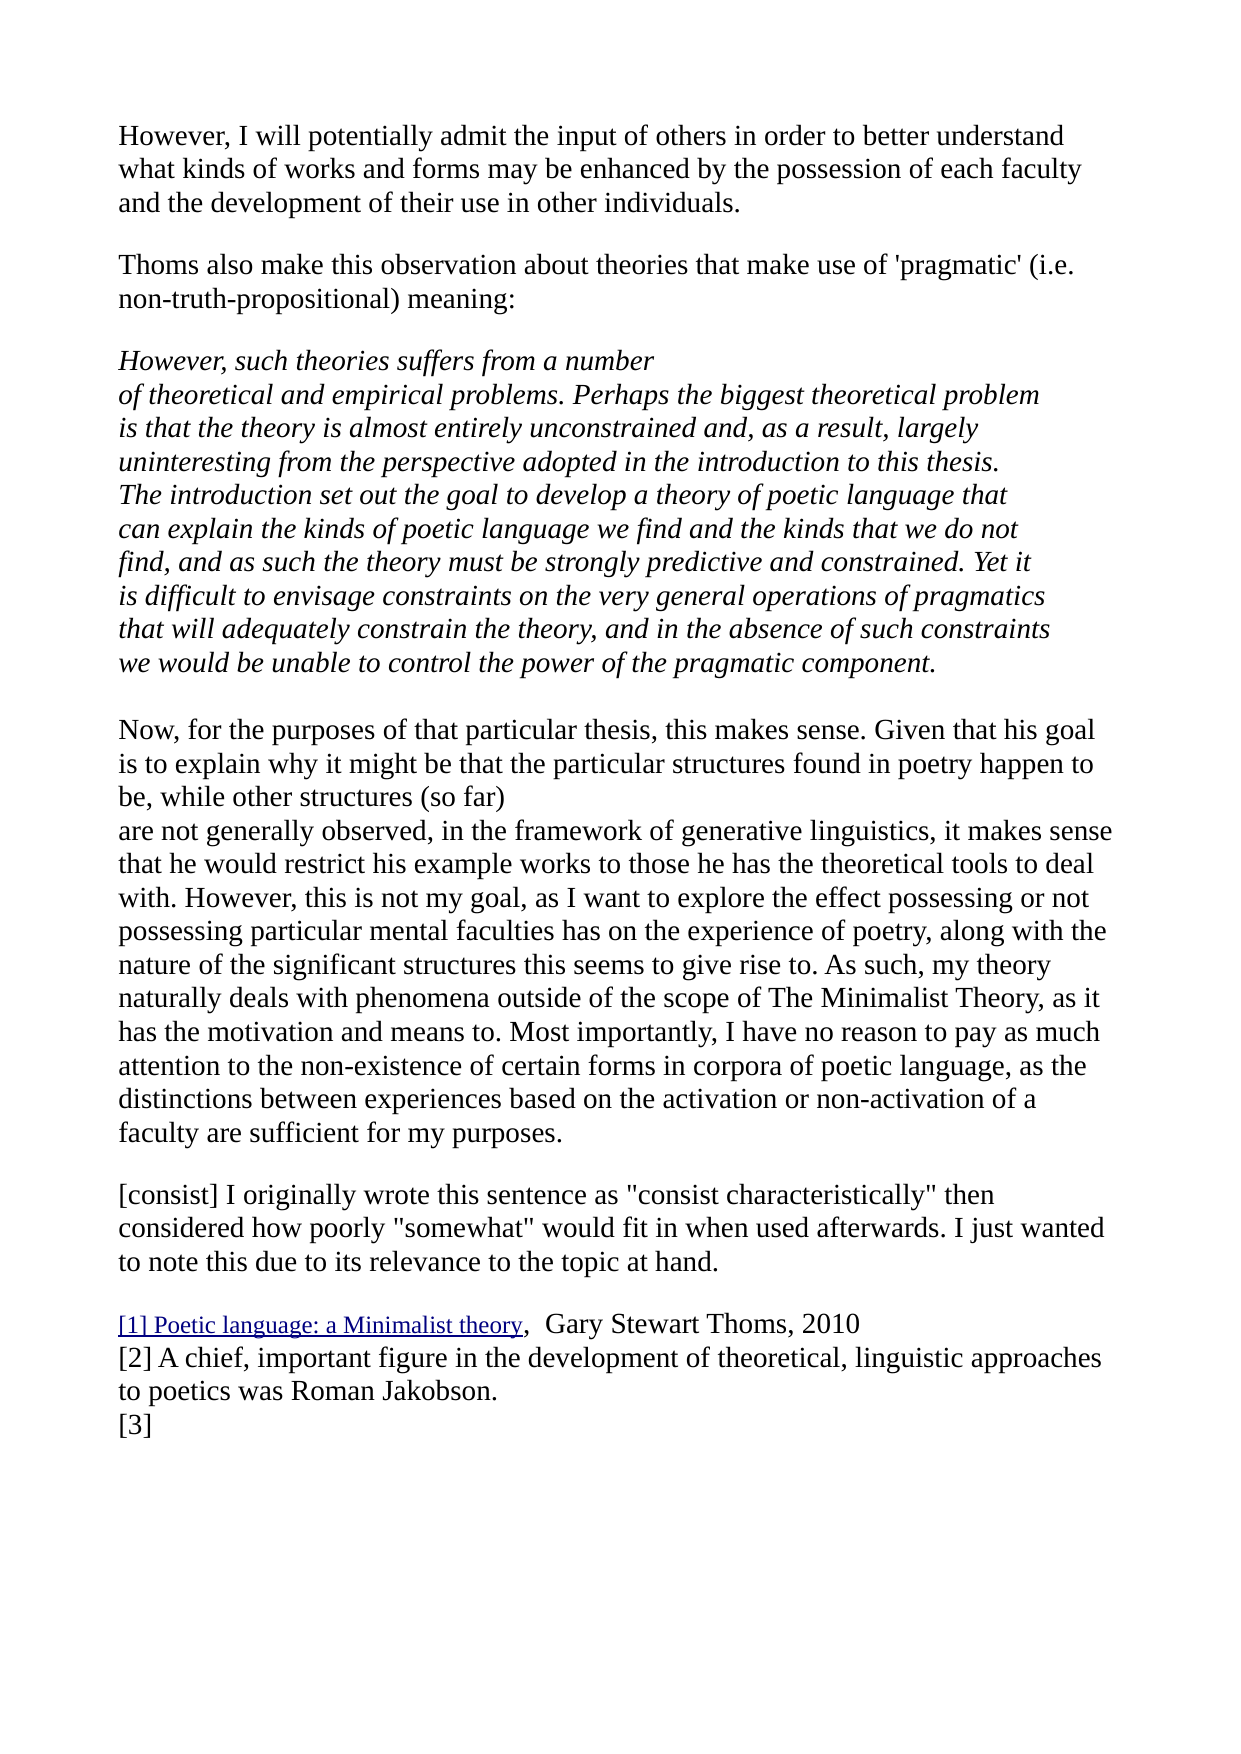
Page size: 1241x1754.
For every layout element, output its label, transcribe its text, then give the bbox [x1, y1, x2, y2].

text is difficult to envisage constraints on the very general operations of pragmatics [118, 578, 1122, 612]
text we would be unable to control the power of the pragmatic component. [118, 645, 1122, 679]
text find, and as such the theory must be strongly predictive and constrained. Yet it [118, 544, 1122, 578]
text [consist] I originally wrote this sentence as "consist characteristically" then considered how poorly "somewhat" would fit in when used afterwards. I just wanted to note this due to its relevance to the topic at hand. [118, 1177, 1122, 1278]
text of theoretical and empirical problems. Perhaps the biggest theoretical problem [118, 377, 1122, 410]
text uninteresting from the perspective adopted in the introduction to this thesis. [118, 444, 1122, 477]
text that will adequately constrain the theory, and in the absence of such constraints [118, 612, 1122, 645]
text [3] [118, 1407, 1122, 1441]
text [2] A chief, important figure in the development of theoretical, linguistic approaches to poetics was Roman Jakobson. [118, 1340, 1122, 1407]
text are not generally observed, in the framework of generative linguistics, it makes sense that he would restrict his example works to those he has the theoretical tools to deal with. However, this is not my goal, as I want to explore the effect possessing or not possessing particular mental faculties has on the experience of poetry, along with the nature of the significant structures this seems to give rise to. As such, my theory naturally deals with phenomena outside of the scope of The Minimalist Theory, as it has the motivation and means to. Most importantly, I have no reason to pay as much attention to the non-existence of certain forms in corpora of poetic language, as the distinctions between experiences based on the activation or non-activation of a faculty are sufficient for my purposes. [118, 813, 1122, 1148]
text Thoms also make this observation about theories that make use of 'pragmatic' (i.e. non-truth-propositional) meaning: [118, 247, 1122, 314]
text [1] Poetic language: a Minimalist theory, Gary Stewart Thoms, 2010 [118, 1306, 1122, 1340]
text Now, for the purposes of that particular thesis, this makes sense. Given that his goal is to explain why it might be that the particular structures found in poetry happen to be, while other structures (so far) [118, 679, 1122, 813]
text However, such theories suffers from a number [118, 343, 1122, 377]
text can explain the kinds of poetic language we find and the kinds that we do not [118, 511, 1122, 544]
text The introduction set out the goal to develop a theory of poetic language that [118, 477, 1122, 511]
text is that the theory is almost entirely unconstrained and, as a result, largely [118, 410, 1122, 444]
text However, I will potentially admit the input of others in order to better understand what kinds of works and forms may be enhanced by the possession of each faculty and the development of their use in other individuals. [118, 118, 1122, 219]
